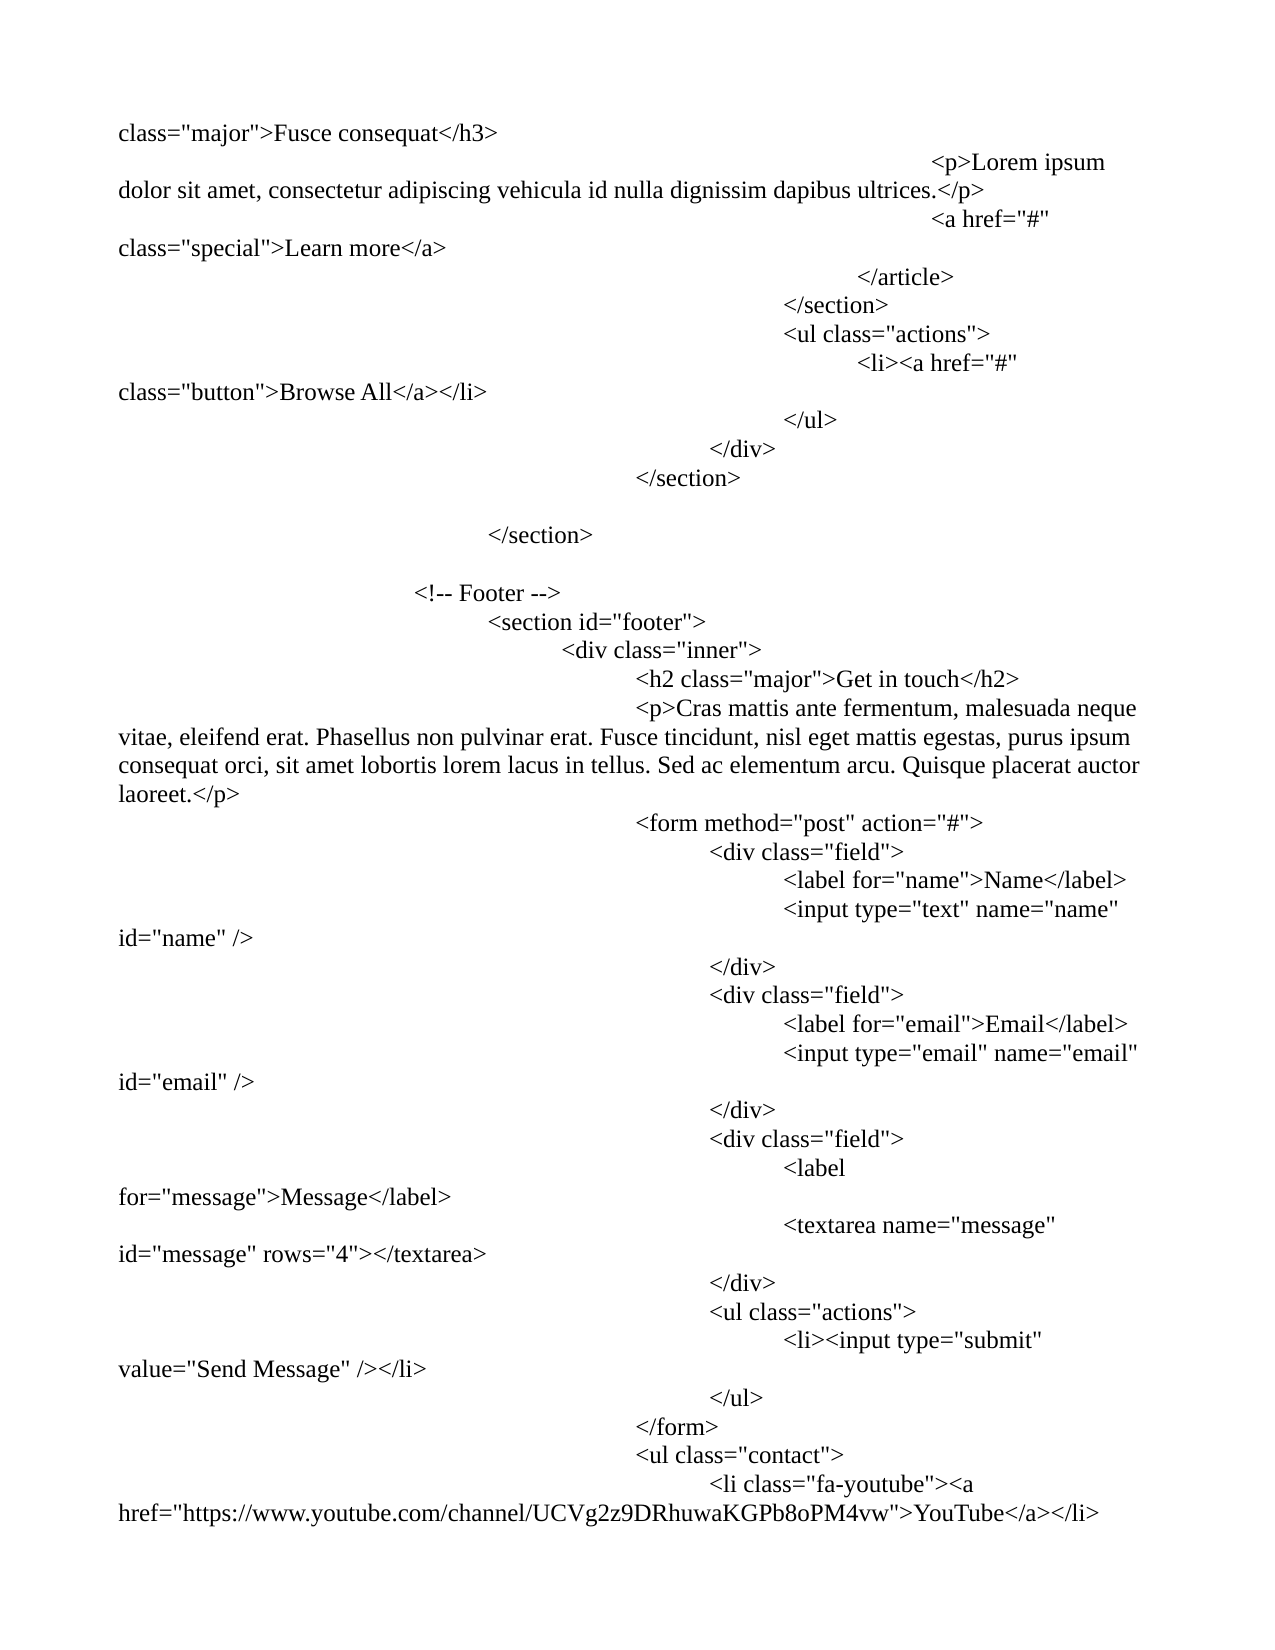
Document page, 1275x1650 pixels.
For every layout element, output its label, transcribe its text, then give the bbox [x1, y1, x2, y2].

text <div class="field"> [118, 1124, 1157, 1153]
text <!-- Footer --> [118, 578, 1157, 607]
text </div> [118, 1268, 1157, 1297]
text <label for="email">Email</label> [118, 1009, 1157, 1038]
text <textarea name="message" id="message" rows="4"></textarea> [118, 1211, 1157, 1268]
text <div class="inner"> [118, 636, 1157, 664]
text </div> [118, 1096, 1157, 1124]
text <li><input type="submit" value="Send Message" /></li> [118, 1326, 1157, 1383]
text <ul class="actions"> [118, 319, 1157, 348]
text </section> [118, 521, 1157, 549]
text </article> [118, 262, 1157, 291]
text <ul class="contact"> [118, 1441, 1157, 1469]
text <p>Cras mattis ante fermentum, malesuada neque vitae, eleifend erat. Phasellus non pulvinar erat. Fusce tincidunt, nisl eget mattis egestas, purus ipsum consequat orci, sit amet lobortis lorem lacus in tellus. Sed ac elementum arcu. Quisque placerat auctor laoreet.</p> [118, 693, 1157, 808]
text <li class="fa-youtube"><a href="https://www.youtube.com/channel/UCVg2z9DRhuwaKGPb8oPM4vw">YouTube</a></li> [118, 1469, 1157, 1527]
text <form method="post" action="#"> [118, 808, 1157, 837]
text <ul class="actions"> [118, 1297, 1157, 1326]
text <h2 class="major">Get in touch</h2> [118, 664, 1157, 693]
text class="major">Fusce consequat</h3> [118, 118, 1157, 147]
text <label for="name">Name</label> [118, 866, 1157, 894]
text <p>Lorem ipsum dolor sit amet, consectetur adipiscing vehicula id nulla dignissim dapibus ultrices.</p> [118, 147, 1157, 204]
text <input type="email" name="email" id="email" /> [118, 1038, 1157, 1096]
text </div> [118, 434, 1157, 463]
text <div class="field"> [118, 837, 1157, 866]
text </div> [118, 952, 1157, 981]
text <a href="#" class="special">Learn more</a> [118, 204, 1157, 262]
text </section> [118, 463, 1157, 492]
text <section id="footer"> [118, 607, 1157, 636]
text </ul> [118, 406, 1157, 434]
text </section> [118, 291, 1157, 319]
text <label for="message">Message</label> [118, 1153, 1157, 1211]
text </ul> [118, 1383, 1157, 1412]
text <div class="field"> [118, 981, 1157, 1009]
text <li><a href="#" class="button">Browse All</a></li> [118, 348, 1157, 406]
text <input type="text" name="name" id="name" /> [118, 894, 1157, 952]
text </form> [118, 1412, 1157, 1441]
